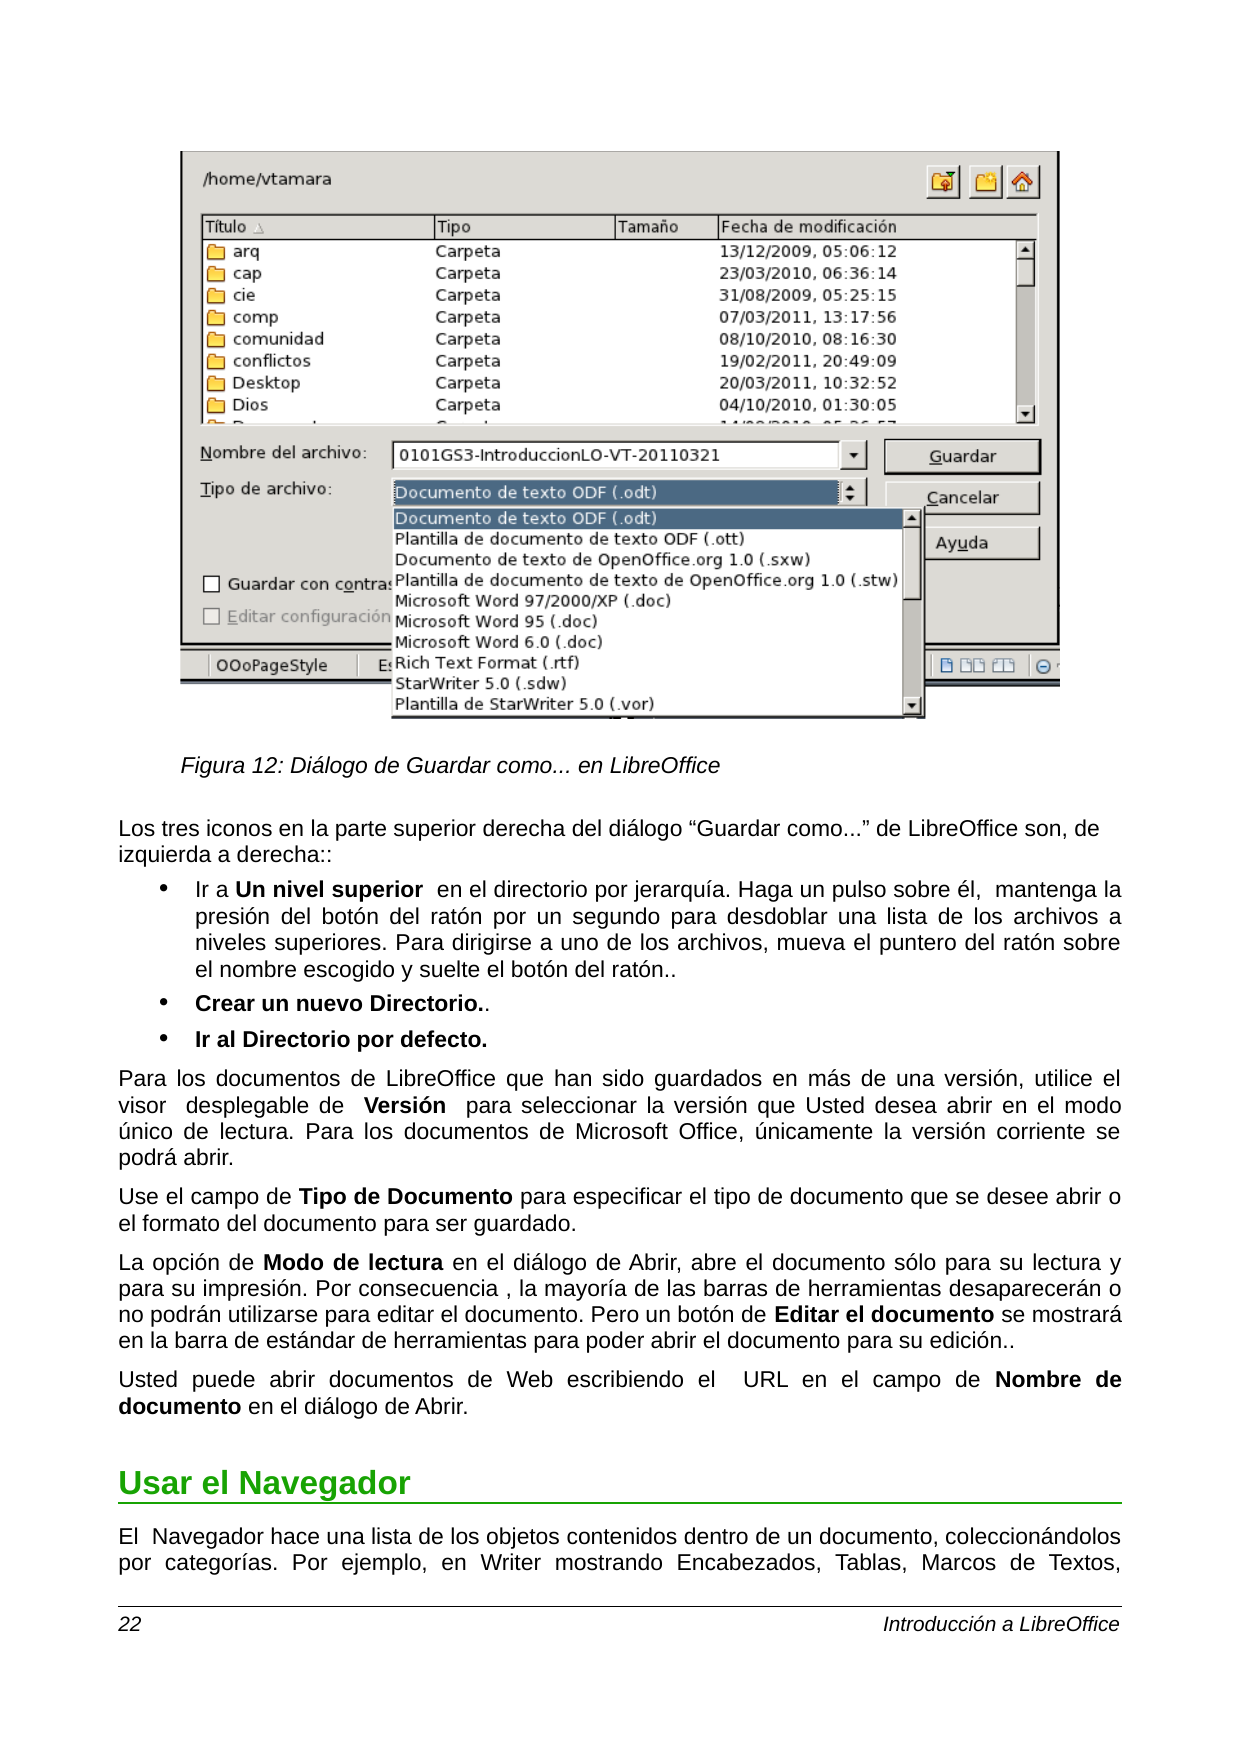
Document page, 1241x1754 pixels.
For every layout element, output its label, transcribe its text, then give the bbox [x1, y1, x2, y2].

list Crear un nuevo Directorio.. [156, 988, 1122, 1017]
text Para los documentos de LibreOffice que han sido guardados en más de una versión, utilice el visor desplegable de Versión para seleccionar la versión que Usted desea abrir en el modo único de lectura. Para los documentos de Microsoft Office, únicamente la versión corriente se podrá abrir. [118, 1065, 1122, 1171]
text El Navegador hace una lista de los objetos contenidos dentro de un documento, coleccionándolos por categorías. Por ejemplo, en Writer mostrando Encabezados, Tablas, Marcos de Textos, [118, 1523, 1122, 1576]
text Usted puede abrir documentos de Web escribiendo el URL en el campo de Nombre de documento en el diálogo de Abrir. [118, 1366, 1122, 1419]
text Figura 12: Diálogo de Guardar como... en LibreOffice [180, 752, 1060, 778]
text Use el campo de Tipo de Documento para especificar el tipo de documento que se desee abrir o el formato del documento para ser guardado. [118, 1183, 1122, 1236]
list Ir a Un nivel superior en el directorio por jerarquía. Haga un pulso sobre él, mantenga la presión del botón del ratón por un segundo para desdoblar una lista de los archivos a niveles superiores. Para dirigirse a uno de los archivos, mueva el puntero del ratón sobre el nombre escogido y suelte el botón del ratón.. [156, 874, 1122, 982]
list Los tres iconos en la parte superior derecha del diálogo “Guardar como...” de LibreOffice son, de izquierda a derecha:: [118, 815, 1122, 867]
picture [180, 151, 1060, 719]
subtitle Usar el Navegador [118, 1463, 1122, 1502]
list Ir al Directorio por defecto. [156, 1024, 1122, 1053]
text La opción de Modo de lectura en el diálogo de Abrir, abre el documento sólo para su lectura y para su impresión. Por consecuencia , la mayoría de las barras de herramientas desaparecerán o no podrán utilizarse para editar el documento. Pero un botón de Editar el documento se mostrará en la barra de estándar de herramientas para poder abrir el documento para su edición.. [118, 1248, 1122, 1354]
